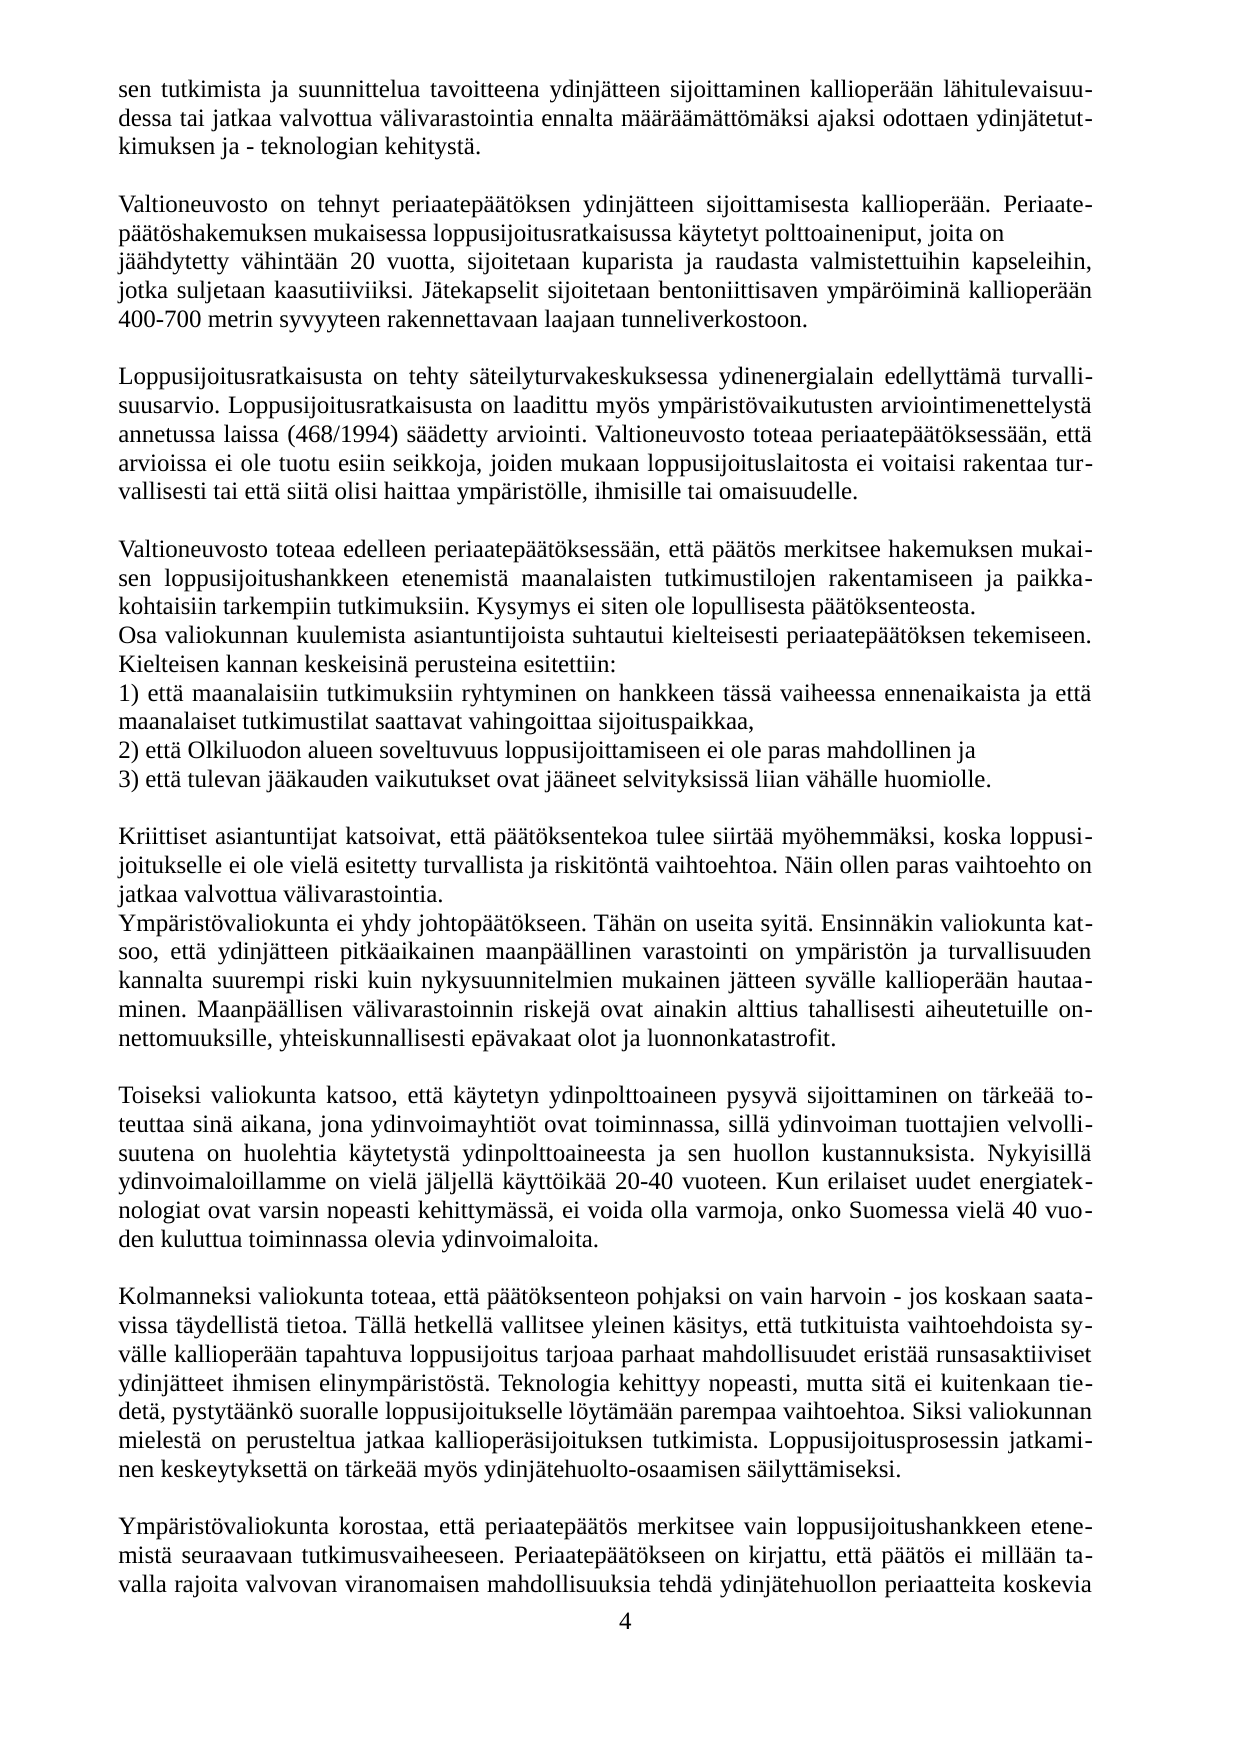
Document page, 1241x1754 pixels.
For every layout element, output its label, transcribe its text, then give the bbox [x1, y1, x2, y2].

text Ympäristövaliokunta ei yhdy johtopäätökseen. Tähän on useita syitä. Ensinnäkin valiokunta kat­soo, että ydinjätteen pitkäaikainen maanpäällinen varastointi on ympäristön ja turvallisuuden kannalta suurempi riski kuin nykysuunnitelmien mukainen jätteen syvälle kallioperään hautaa­minen. Maanpäällisen välivarastoinnin riskejä ovat ainakin alttius tahallisesti aiheutetuille on­nettomuuksille, yhteiskunnallisesti epävakaat olot ja luonnonkatastrofit. [118, 908, 1093, 1051]
text Loppusijoitusratkaisusta on tehty säteilyturvakeskuksessa ydinenergialain edellyttämä turvalli­suusarvio. Loppusijoitusratkaisusta on laadittu myös ympäristövaikutusten arviointimenettelystä annetussa laissa (468/1994) säädetty arviointi. Valtioneuvosto toteaa periaatepäätöksessään, että arvioissa ei ole tuotu esiin seikkoja, joiden mukaan loppusijoituslaitosta ei voitaisi rakentaa tur­vallisesti tai että siitä olisi haittaa ympäristölle, ihmisille tai omaisuudelle. [118, 361, 1093, 505]
text 3) että tulevan jääkauden vaikutukset ovat jääneet selvityksissä liian vähälle huomiolle. [118, 764, 1093, 793]
text jäähdytetty vähintään 20 vuotta, sijoitetaan kuparista ja raudasta valmistettuihin kapseleihin, jotka suljetaan kaasutiiviiksi. Jätekapselit sijoitetaan bentoniittisaven ympäröiminä kallioperään 400-700 metrin syvyyteen rakennettavaan laajaan tunneliverkostoon. [118, 246, 1093, 333]
text 2) että Olkiluodon alueen soveltuvuus loppusijoittamiseen ei ole paras mahdollinen ja [118, 735, 1093, 764]
text Kolmanneksi valiokunta toteaa, että päätöksenteon pohjaksi on vain harvoin - jos koskaan saata­vissa täydellistä tietoa. Tällä hetkellä vallitsee yleinen käsitys, että tutkituista vaihtoehdoista sy­välle kallioperään tapahtuva loppusijoitus tarjoaa parhaat mahdollisuudet eristää runsasaktiiviset ydinjätteet ihmisen elinympäristöstä. Teknologia kehittyy nopeasti, mutta sitä ei kuitenkaan tie­detä, pystytäänkö suoralle loppusijoitukselle löytämään parempaa vaihtoehtoa. Siksi valiokunnan mielestä on perusteltua jatkaa kallioperäsijoituksen tutkimista. Loppusijoitusprosessin jatkami­nen keskeytyksettä on tärkeää myös ydinjätehuolto-osaamisen säilyttämiseksi. [118, 1281, 1093, 1483]
text Ympäristövaliokunta korostaa, että periaatepäätös merkitsee vain loppusijoitushankkeen etene­mistä seuraavaan tutkimusvaiheeseen. Periaatepäätökseen on kirjattu, että päätös ei millään ta­valla rajoita valvovan viranomaisen mahdollisuuksia tehdä ydinjätehuollon periaatteita koskevia [118, 1511, 1093, 1598]
text 1) että maanalaisiin tutkimuksiin ryhtyminen on hankkeen tässä vaiheessa ennenaikaista ja että maanalaiset tutkimustilat saattavat vahingoittaa sijoituspaikkaa, [118, 678, 1093, 735]
text sen tutkimista ja suunnittelua tavoitteena ydinjätteen sijoittaminen kallioperään lähitulevaisuu­dessa tai jatkaa valvottua välivarastointia ennalta määräämättömäksi ajaksi odottaen ydinjätetut­kimuksen ja - teknologian kehitystä. [118, 74, 1093, 160]
text Valtioneuvosto on tehnyt periaatepäätöksen ydinjätteen sijoittamisesta kallioperään. Periaate­päätöshakemuksen mukaisessa loppusijoitusratkaisussa käytetyt polttoaineniput, joita on [118, 189, 1093, 246]
text Valtioneuvosto toteaa edelleen periaatepäätöksessään, että päätös merkitsee hakemuksen mukai­sen loppusijoitushankkeen etenemistä maanalaisten tutkimustilojen rakentamiseen ja paikka­kohtaisiin tarkempiin tutkimuksiin. Kysymys ei siten ole lopullisesta päätöksenteosta. [118, 534, 1093, 620]
text Kriittiset asiantuntijat katsoivat, että päätöksentekoa tulee siirtää myöhemmäksi, koska loppusi­joitukselle ei ole vielä esitetty turvallista ja riskitöntä vaihtoehtoa. Näin ollen paras vaihtoehto on jatkaa valvottua välivarastointia. [118, 821, 1093, 908]
text Osa valiokunnan kuulemista asiantuntijoista suhtautui kielteisesti periaatepäätöksen tekemiseen. Kielteisen kannan keskeisinä perusteina esitettiin: [118, 620, 1093, 678]
text Toiseksi valiokunta katsoo, että käytetyn ydinpolttoaineen pysyvä sijoittaminen on tärkeää to­teuttaa sinä aikana, jona ydinvoimayhtiöt ovat toiminnassa, sillä ydinvoiman tuottajien velvolli­suutena on huolehtia käytetystä ydinpolttoaineesta ja sen huollon kustannuksista. Nykyisillä ydinvoimaloillamme on vielä jäljellä käyttöikää 20-40 vuoteen. Kun erilaiset uudet energiatek­nologiat ovat varsin nopeasti kehittymässä, ei voida olla varmoja, onko Suomessa vielä 40 vuo­den kuluttua toiminnassa olevia ydinvoimaloita. [118, 1080, 1093, 1253]
